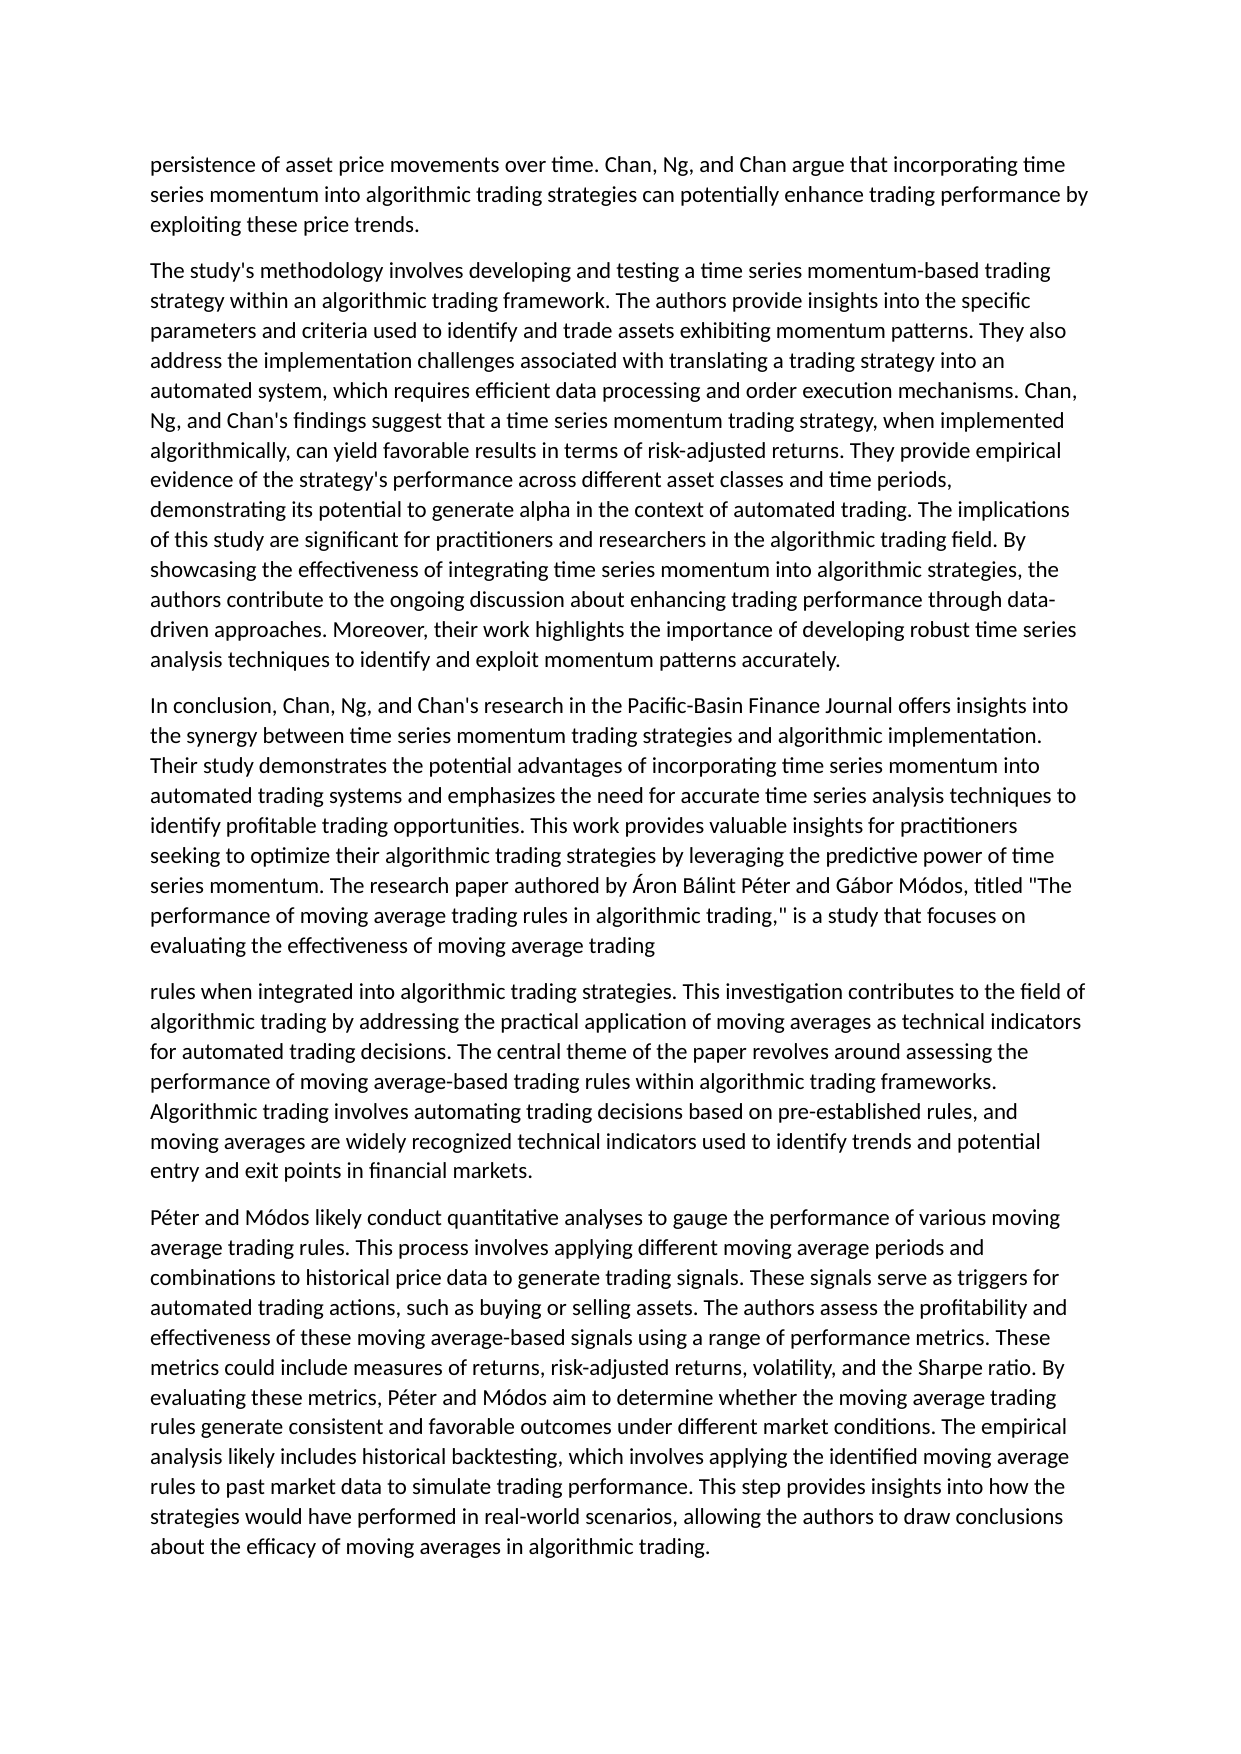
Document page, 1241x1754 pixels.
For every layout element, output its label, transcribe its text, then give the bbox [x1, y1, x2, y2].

text The study's methodology involves developing and testing a time series momentum-based trading strategy within an algorithmic trading framework. The authors provide insights into the specific parameters and criteria used to identify and trade assets exhibiting momentum patterns. They also address the implementation challenges associated with translating a trading strategy into an automated system, which requires efficient data processing and order execution mechanisms. Chan, Ng, and Chan's findings suggest that a time series momentum trading strategy, when implemented algorithmically, can yield favorable results in terms of risk-adjusted returns. They provide empirical evidence of the strategy's performance across different asset classes and time periods, demonstrating its potential to generate alpha in the context of automated trading. The implications of this study are significant for practitioners and researchers in the algorithmic trading field. By showcasing the effectiveness of integrating time series momentum into algorithmic strategies, the authors contribute to the ongoing discussion about enhancing trading performance through data-driven approaches. Moreover, their work highlights the importance of developing robust time series analysis techniques to identify and exploit momentum patterns accurately. [150, 256, 1090, 673]
text Péter and Módos likely conduct quantitative analyses to gauge the performance of various moving average trading rules. This process involves applying different moving average periods and combinations to historical price data to generate trading signals. These signals serve as triggers for automated trading actions, such as buying or selling assets. The authors assess the profitability and effectiveness of these moving average-based signals using a range of performance metrics. These metrics could include measures of returns, risk-adjusted returns, volatility, and the Sharpe ratio. By evaluating these metrics, Péter and Módos aim to determine whether the moving average trading rules generate consistent and favorable outcomes under different market conditions. The empirical analysis likely includes historical backtesting, which involves applying the identified moving average rules to past market data to simulate trading performance. This step provides insights into how the strategies would have performed in real-world scenarios, allowing the authors to draw conclusions about the efficacy of moving averages in algorithmic trading. [150, 1203, 1090, 1560]
text persistence of asset price movements over time. Chan, Ng, and Chan argue that incorporating time series momentum into algorithmic trading strategies can potentially enhance trading performance by exploiting these price trends. [150, 150, 1090, 238]
text rules when integrated into algorithmic trading strategies. This investigation contributes to the field of algorithmic trading by addressing the practical application of moving averages as technical indicators for automated trading decisions. The central theme of the paper revolves around assessing the performance of moving average-based trading rules within algorithmic trading frameworks. Algorithmic trading involves automating trading decisions based on pre-established rules, and moving averages are widely recognized technical indicators used to identify trends and potential entry and exit points in financial markets. [150, 977, 1090, 1185]
text In conclusion, Chan, Ng, and Chan's research in the Pacific-Basin Finance Journal offers insights into the synergy between time series momentum trading strategies and algorithmic implementation. Their study demonstrates the potential advantages of incorporating time series momentum into automated trading systems and emphasizes the need for accurate time series analysis techniques to identify profitable trading opportunities. This work provides valuable insights for practitioners seeking to optimize their algorithmic trading strategies by leveraging the predictive power of time series momentum. The research paper authored by Áron Bálint Péter and Gábor Módos, titled "The performance of moving average trading rules in algorithmic trading," is a study that focuses on evaluating the effectiveness of moving average trading [150, 692, 1090, 959]
